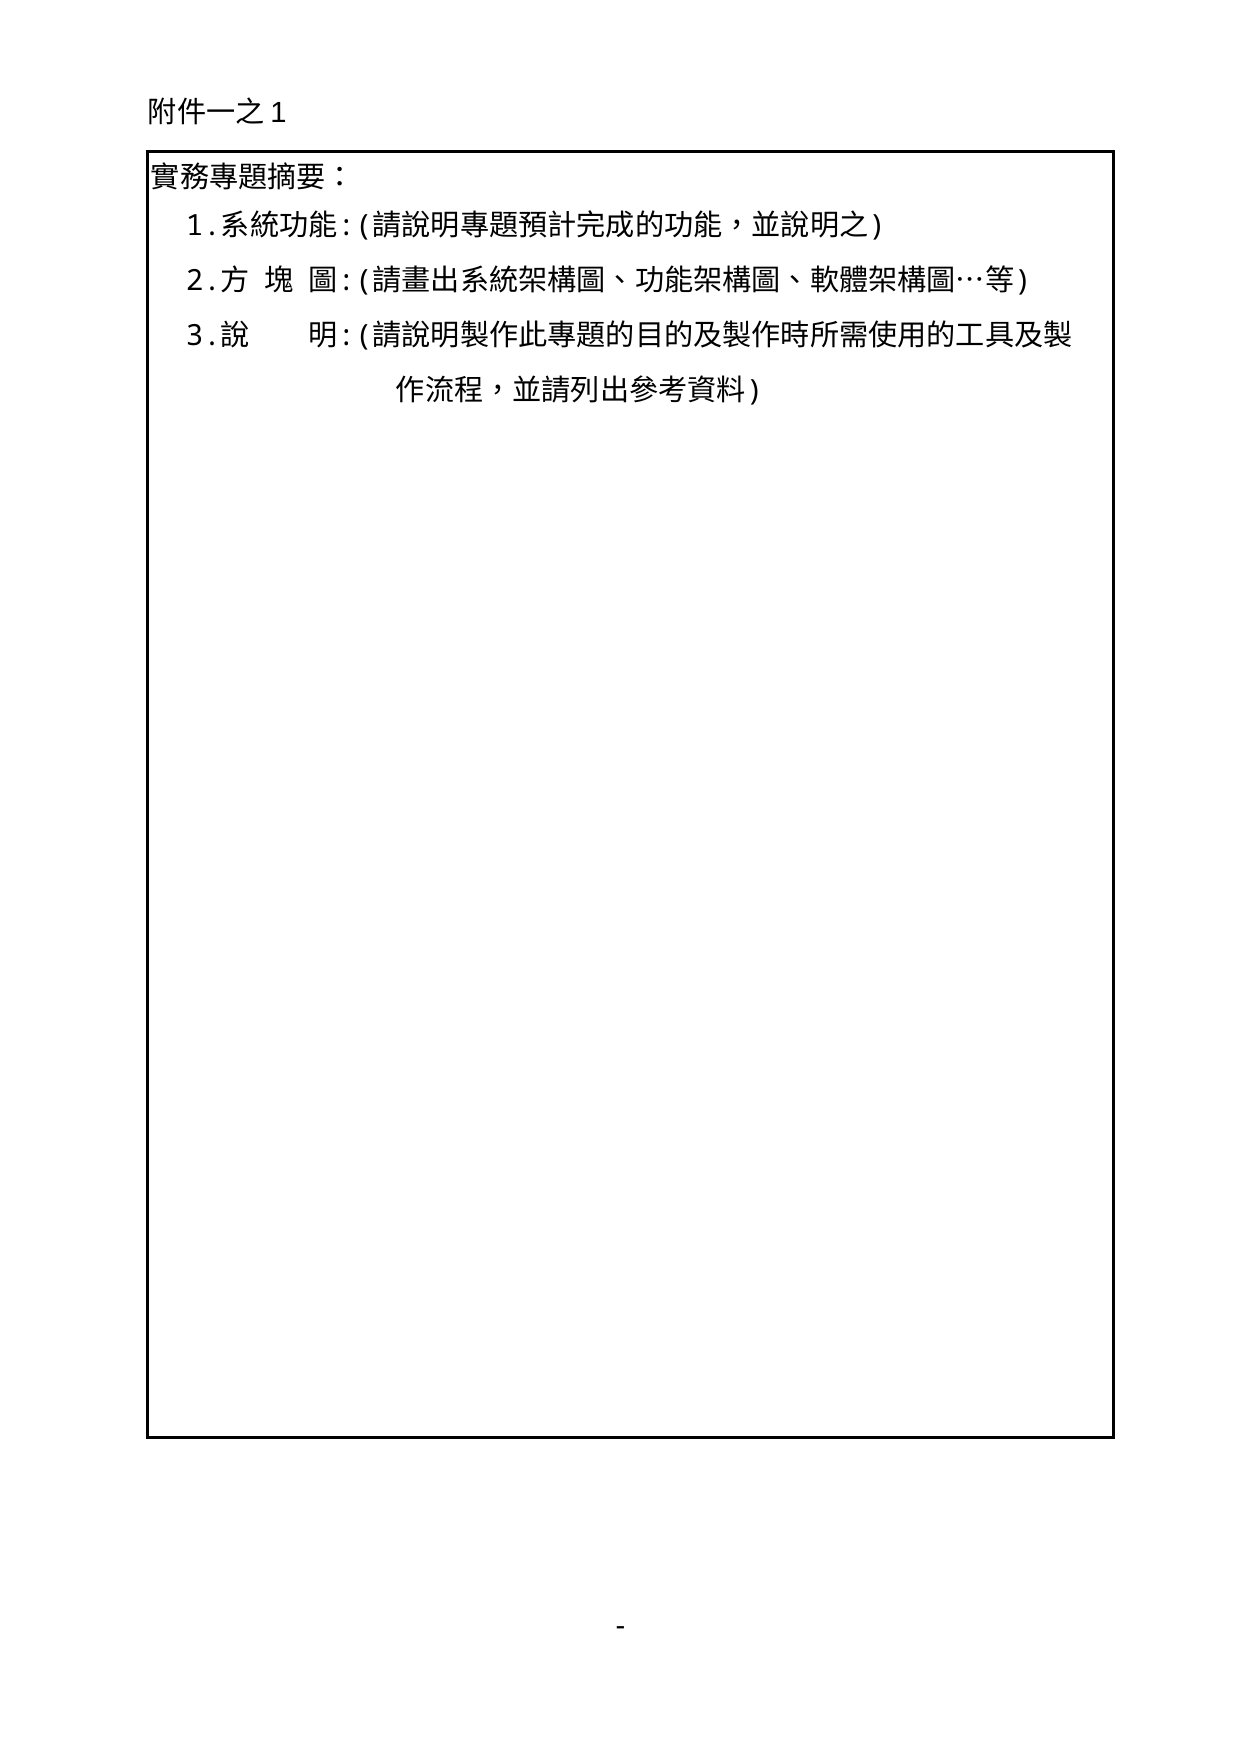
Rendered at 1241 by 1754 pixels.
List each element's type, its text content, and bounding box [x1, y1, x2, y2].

table_header 實務專題摘要： 1.系統功能:(請說明專題預計完成的功能，並說明之) 2.方 塊 圖:(請畫出系統架構圖、功能架構圖、軟體架構圖…等) 3.說 明:(請說明製作此專題的目的及製作時所需使用的工具及製 作流程，並請列出參考資料) [149, 153, 1112, 1436]
